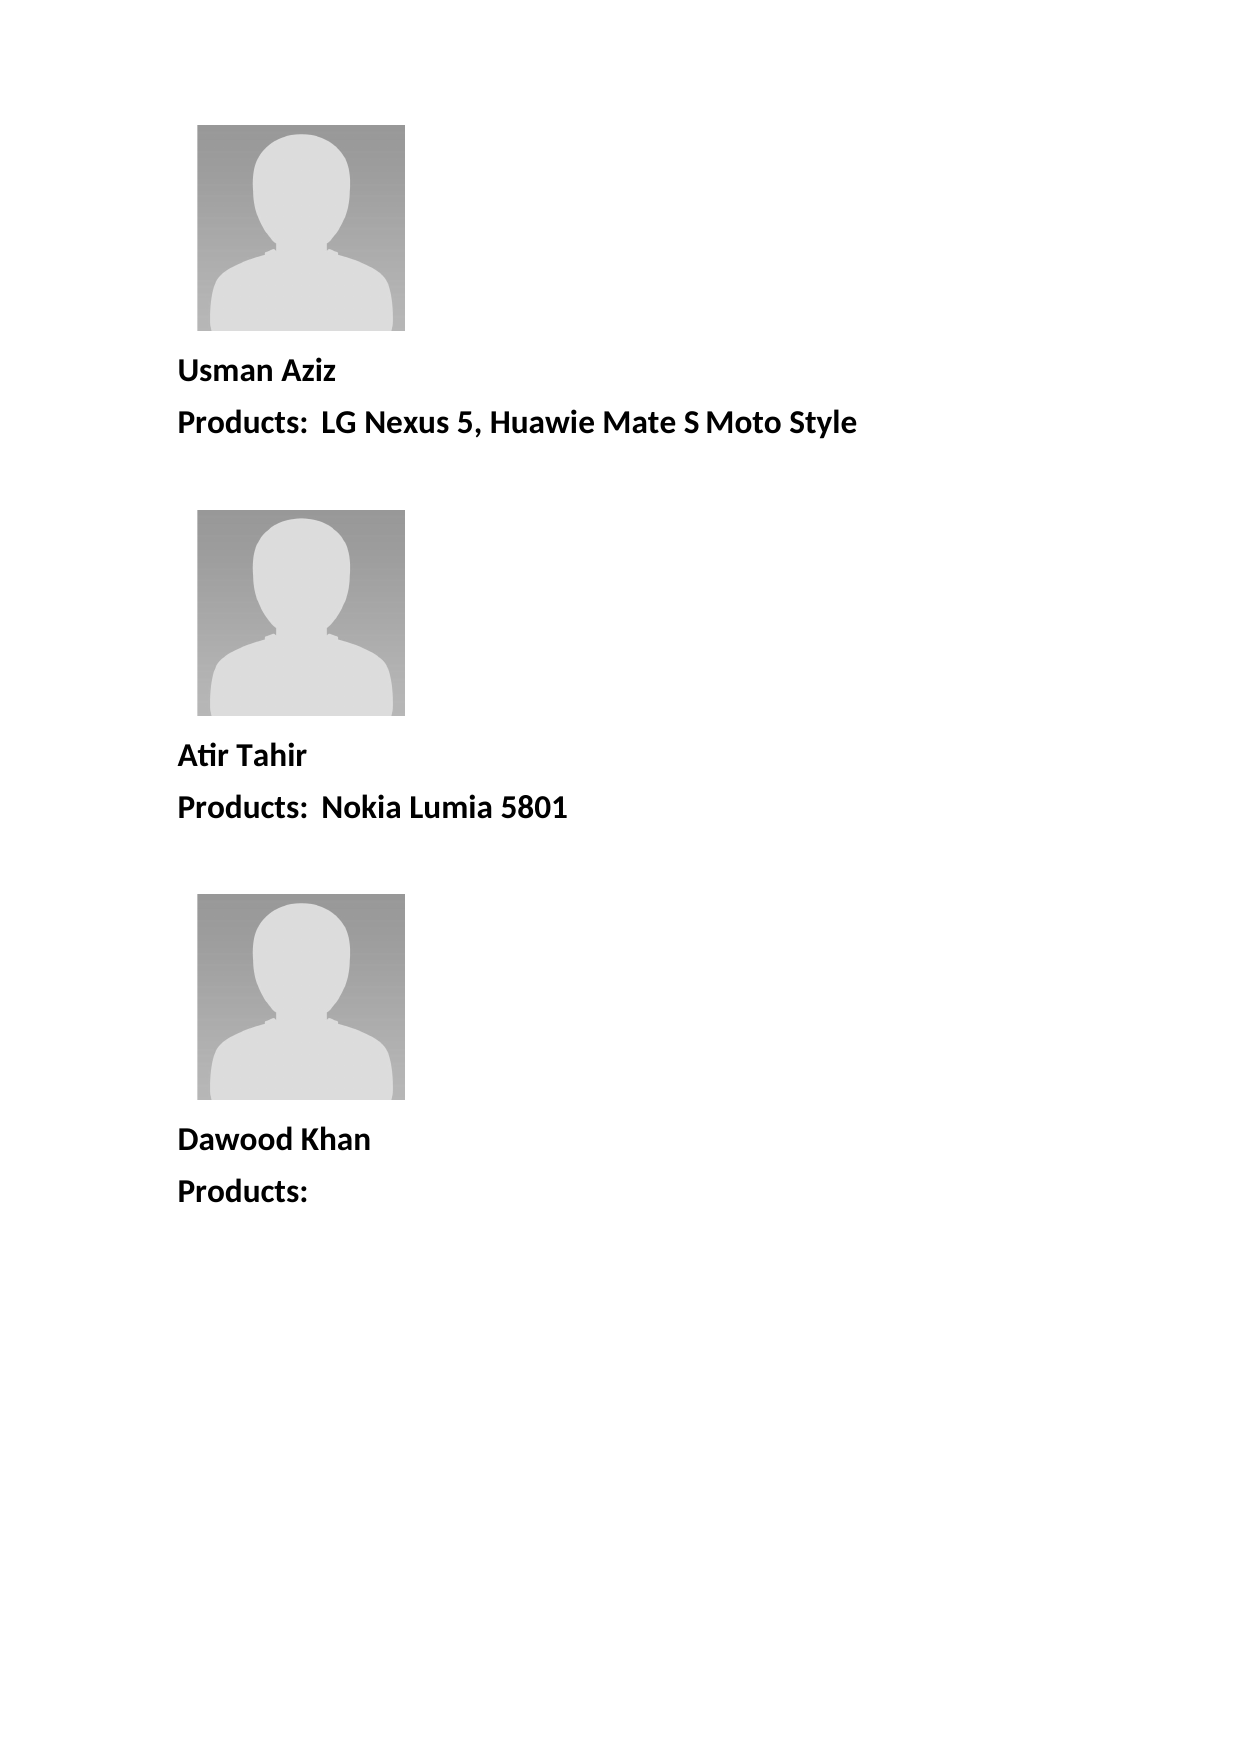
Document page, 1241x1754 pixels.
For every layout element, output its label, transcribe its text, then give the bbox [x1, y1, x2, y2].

picture [197, 125, 405, 331]
picture [197, 894, 405, 1100]
text Products: Nokia Lumia 5801 [177, 793, 1152, 827]
text Products: [177, 1177, 1152, 1211]
text Usman Aziz [177, 357, 1152, 390]
text Dawood Khan [177, 1125, 1152, 1158]
text Products: LG Nexus 5, Huawie Mate S Moto Style [177, 409, 1152, 442]
text Atir Tahir [177, 741, 1152, 774]
picture [197, 510, 405, 716]
